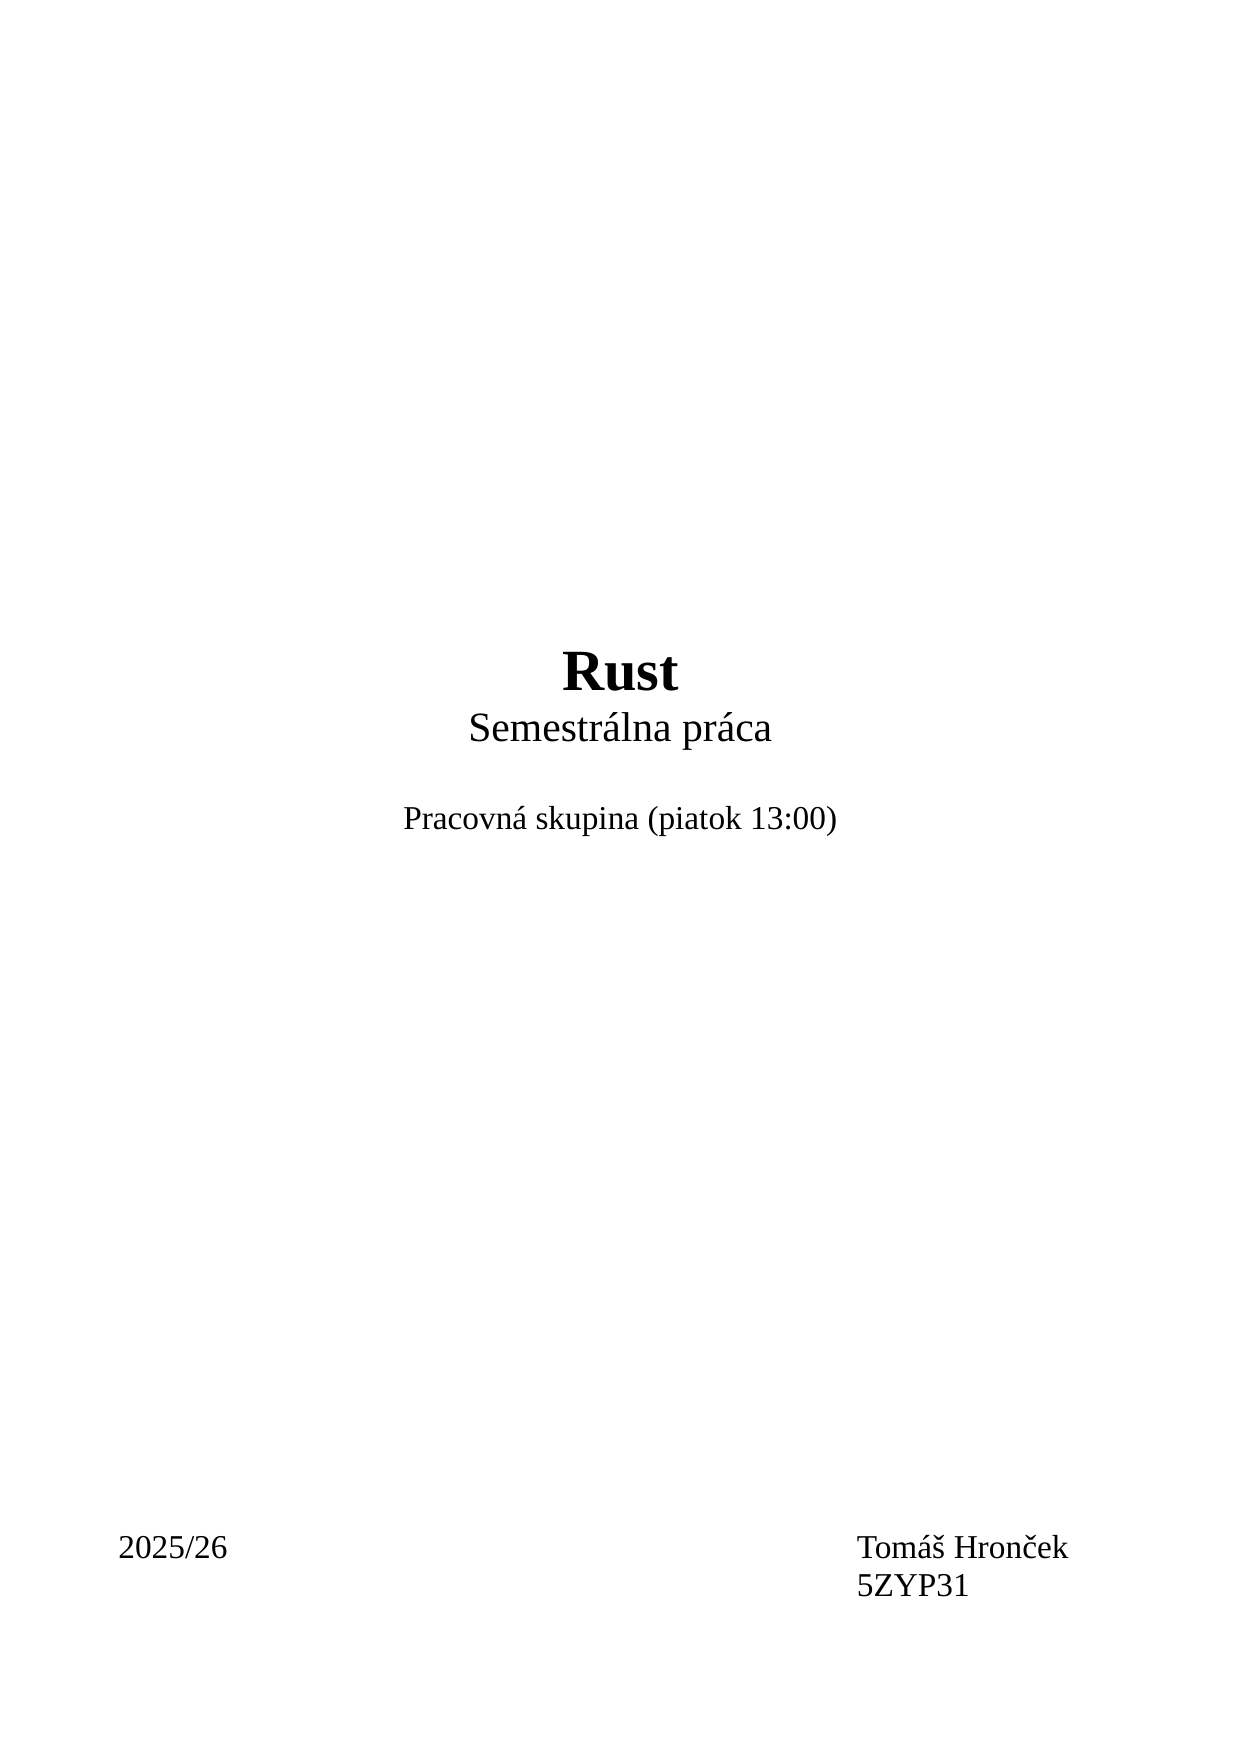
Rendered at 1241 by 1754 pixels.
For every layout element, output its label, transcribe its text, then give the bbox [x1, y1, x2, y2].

text 2025/26 Tomáš Hronček [118, 1527, 1122, 1565]
text Semestrálna práca [118, 703, 1122, 751]
text 5ZYP31 [118, 1565, 1122, 1603]
text Pracovná skupina (piatok 13:00) [118, 798, 1122, 837]
text Rust [118, 636, 1122, 703]
